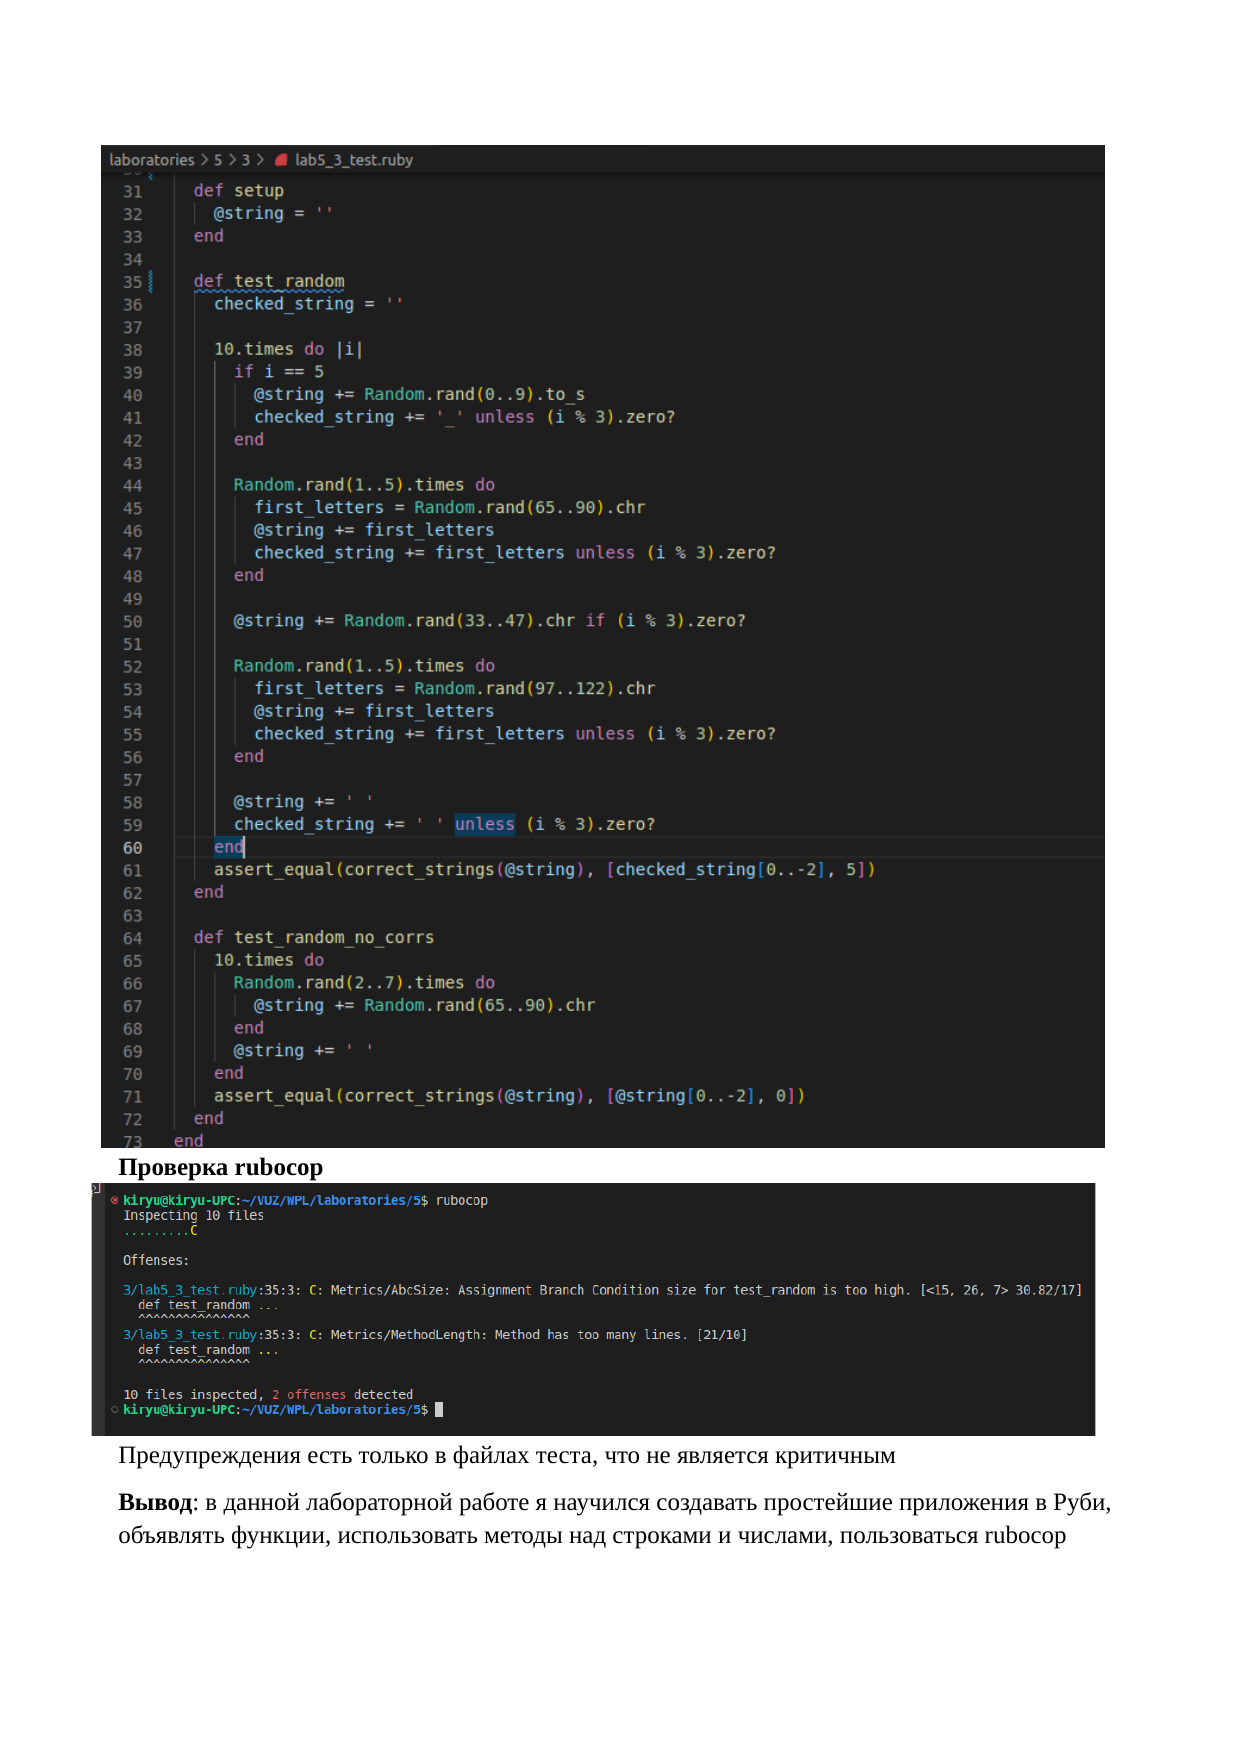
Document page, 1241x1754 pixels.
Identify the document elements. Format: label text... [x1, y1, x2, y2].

text Вывод: в данной лабораторной работе я научился создавать простейшие приложения в Руби, объявлять функции, использовать методы над строками и числами, пользоваться rubocop [118, 1487, 1122, 1549]
picture [91, 1183, 1096, 1436]
text Предупреждения есть только в файлах теста, что не является критичным [118, 1199, 1122, 1469]
text Проверка rubocop [118, 118, 1122, 1181]
picture [101, 145, 1105, 1148]
